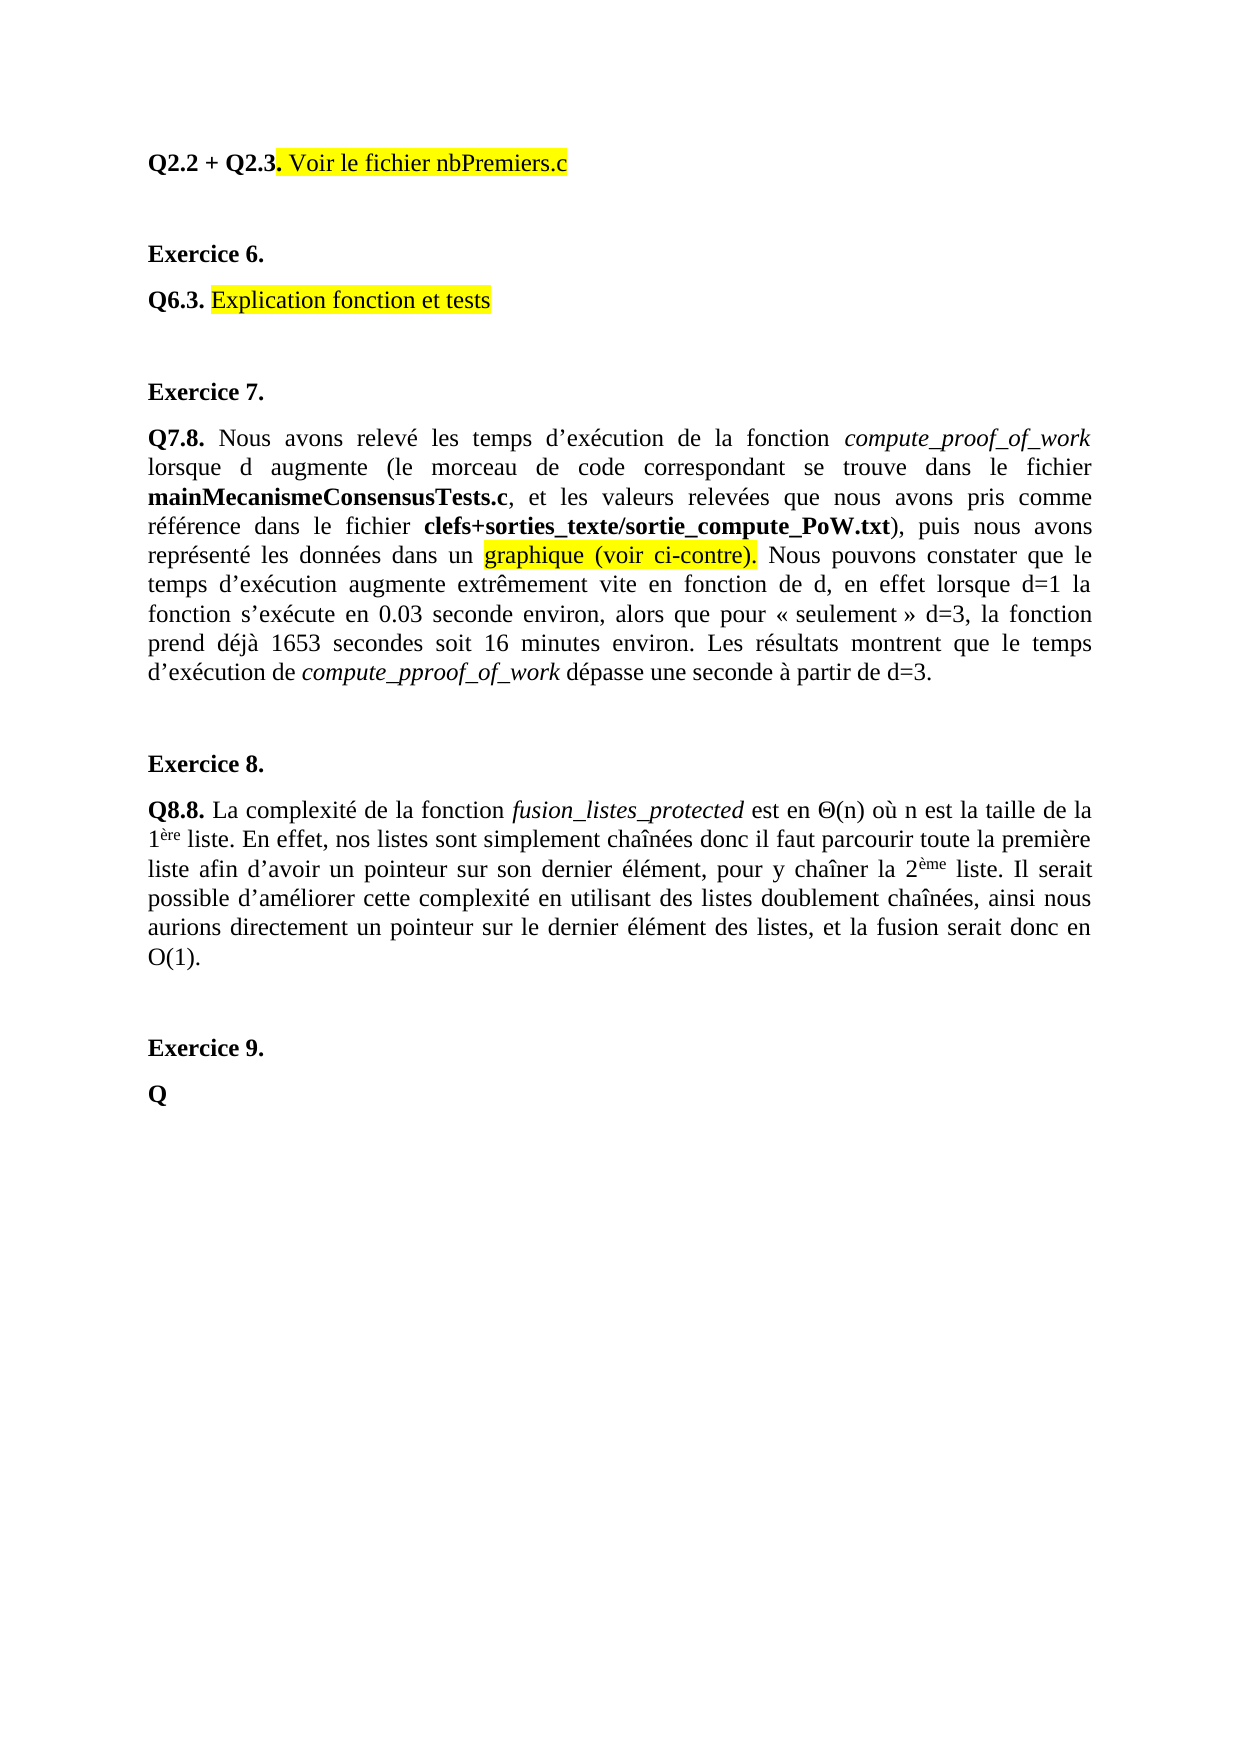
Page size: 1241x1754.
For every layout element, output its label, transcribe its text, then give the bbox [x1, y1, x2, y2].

text Q2.2 + Q2.3. Voir le fichier nbPremiers.c [148, 148, 1093, 176]
text Exercice 7. [148, 377, 1093, 406]
text Q [148, 1079, 1093, 1108]
text Exercice 6. [148, 239, 1093, 268]
text Q6.3. Explication fonction et tests [148, 285, 1093, 314]
text Exercice 9. [148, 1033, 1093, 1062]
text Q7.8. Nous avons relevé les temps d’exécution de la fonction compute_proof_of_work lorsque d augmente (le morceau de code correspondant se trouve dans le fichier mainMecanismeConsensusTests.c, et les valeurs relevées que nous avons pris comme référence dans le fichier clefs+sorties_texte/sortie_compute_PoW.txt), puis nous avons représenté les données dans un graphique (voir ci-contre). Nous pouvons constater que le temps d’exécution augmente extrêmement vite en fonction de d, en effet lorsque d=1 la fonction s’exécute en 0.03 seconde environ, alors que pour « seulement » d=3, la fonction prend déjà 1653 secondes soit 16 minutes environ. Les résultats montrent que le temps d’exécution de compute_pproof_of_work dépasse une seconde à partir de d=3. [148, 423, 1093, 686]
text Q8.8. La complexité de la fonction fusion_listes_protected est en Θ(n) où n est la taille de la 1ère liste. En effet, nos listes sont simplement chaînées donc il faut parcourir toute la première liste afin d’avoir un pointeur sur son dernier élément, pour y chaîner la 2ème liste. Il serait possible d’améliorer cette complexité en utilisant des listes doublement chaînées, ainsi nous aurions directement un pointeur sur le dernier élément des listes, et la fusion serait donc en O(1). [148, 795, 1093, 970]
text Exercice 8. [148, 749, 1093, 778]
